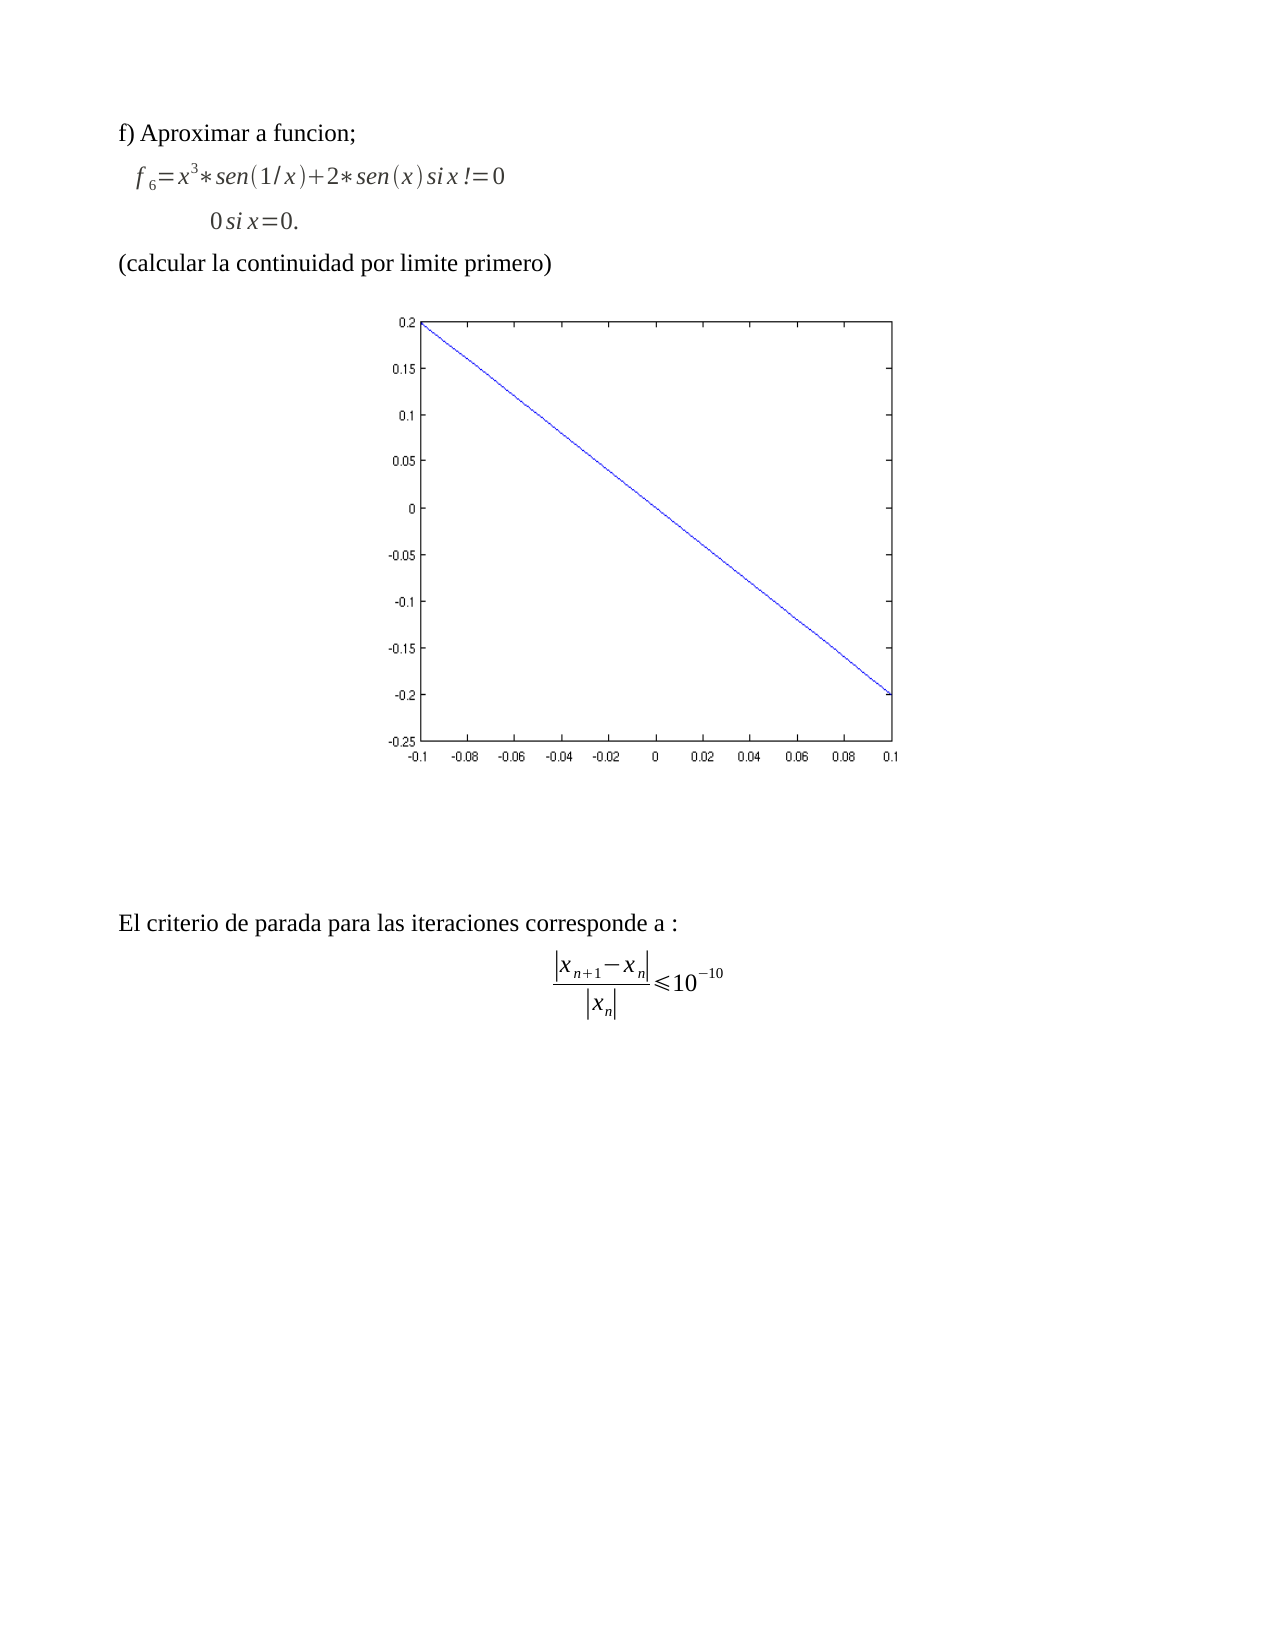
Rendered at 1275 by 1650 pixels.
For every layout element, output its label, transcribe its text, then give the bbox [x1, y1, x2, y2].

picture [341, 282, 949, 797]
text (calcular la continuidad por limite primero) [118, 248, 1157, 277]
text El criterio de parada para las iteraciones corresponde a : [118, 908, 1157, 937]
text f) Aproximar a funcion; [118, 118, 1157, 147]
